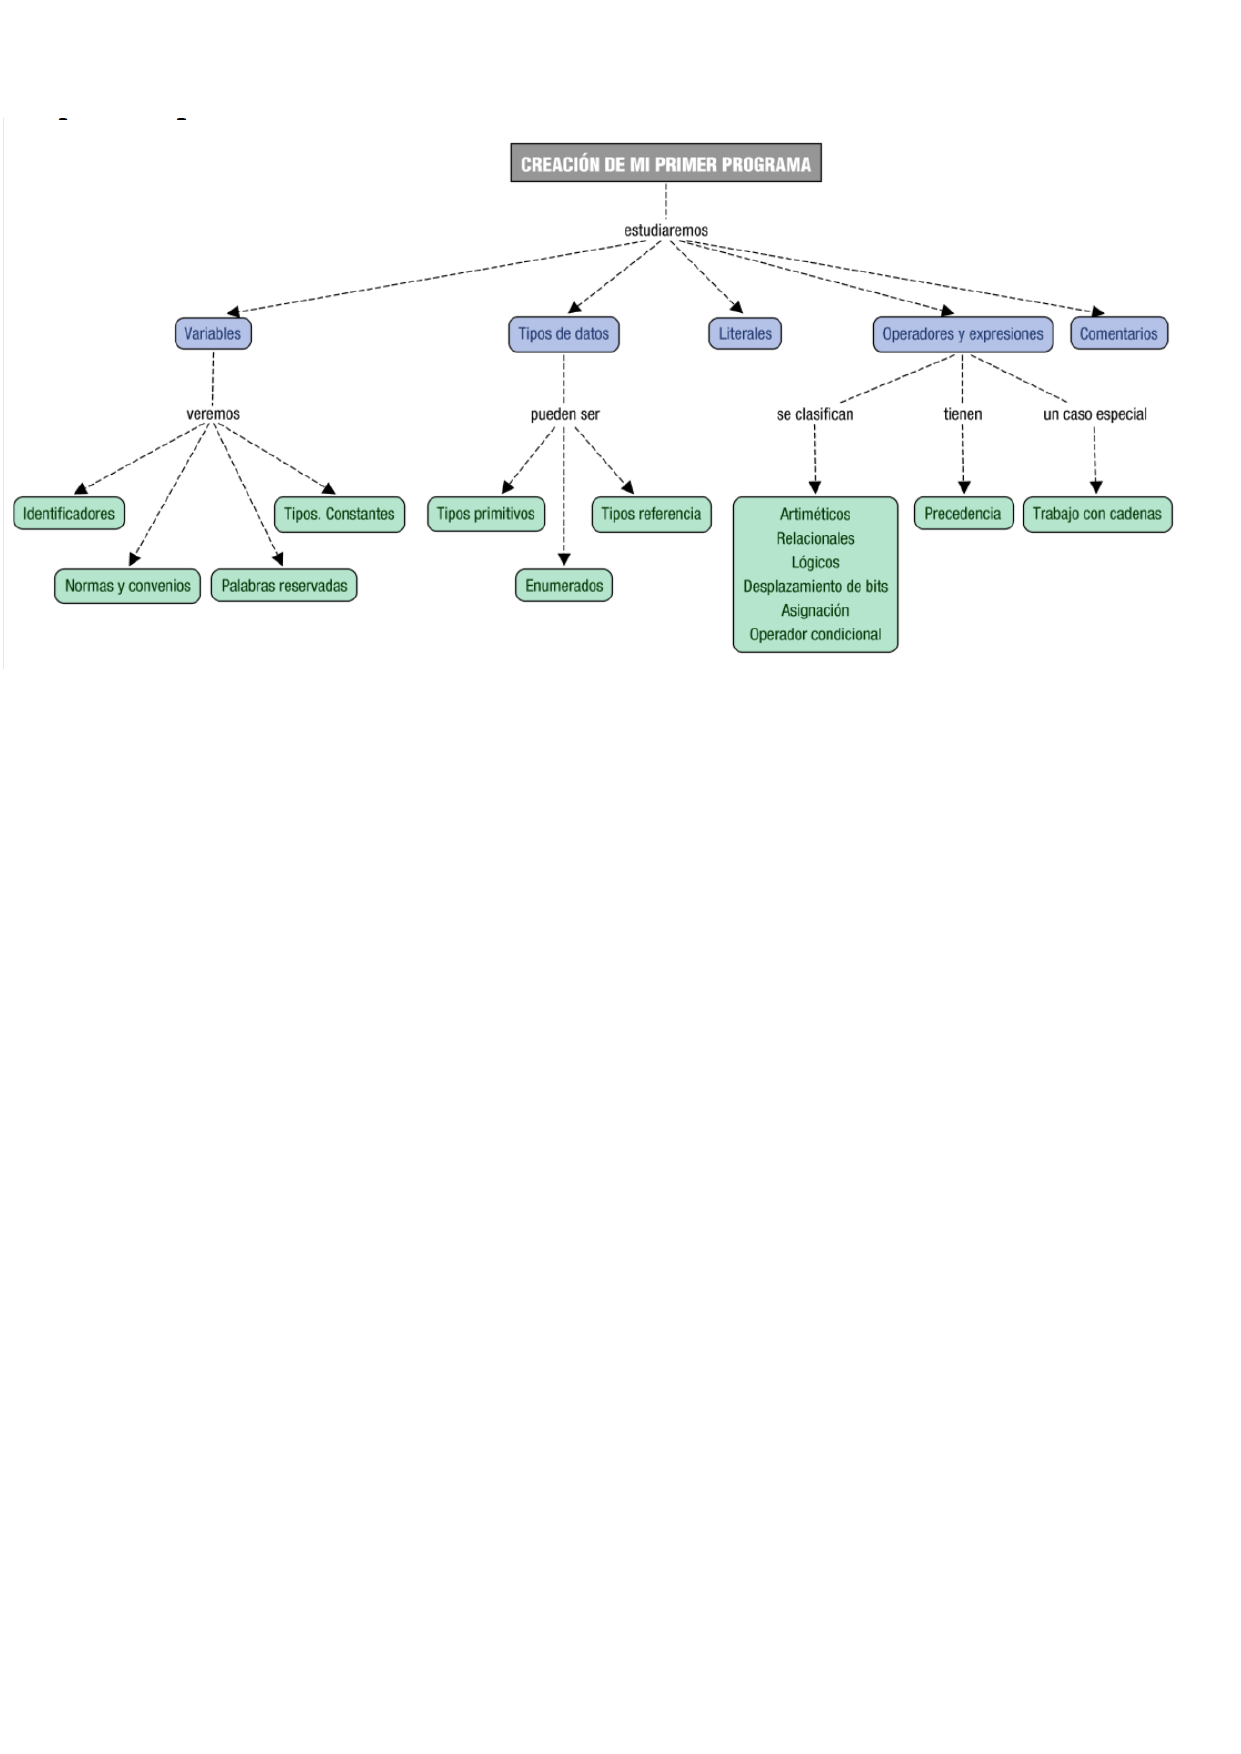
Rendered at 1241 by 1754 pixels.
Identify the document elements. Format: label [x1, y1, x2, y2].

picture [3, 118, 1237, 669]
